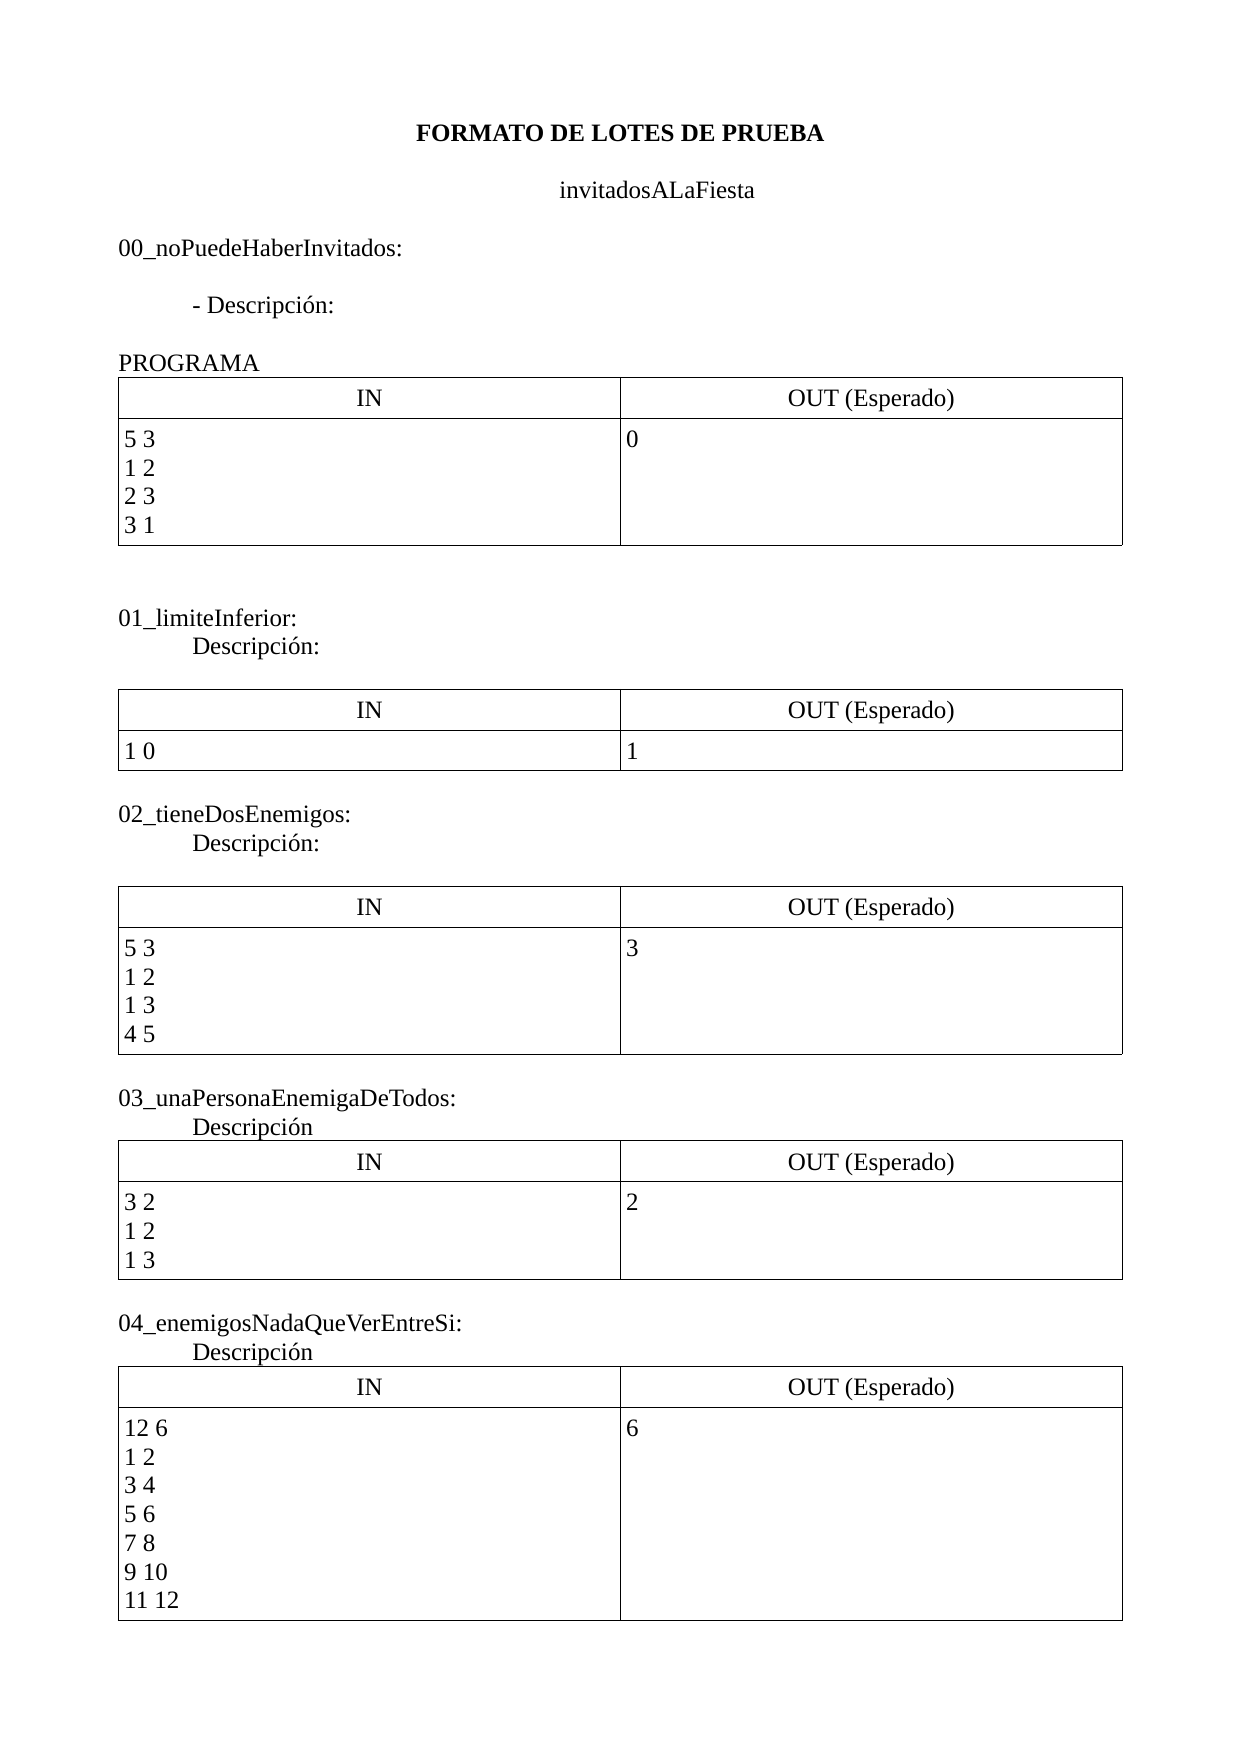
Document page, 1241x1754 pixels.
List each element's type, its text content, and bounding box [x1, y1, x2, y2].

text 03_unaPersonaEnemigaDeTodos: [118, 1083, 1122, 1112]
text 01_limiteInferior: [118, 603, 1122, 631]
table_cell 1 0 [119, 731, 620, 770]
table_header IN [119, 887, 620, 927]
table_header IN [119, 1367, 620, 1407]
table_cell 12 6 1 2 3 4 5 6 7 8 9 10 11 12 [119, 1408, 620, 1620]
table_header IN [119, 378, 620, 418]
table_cell 5 3 1 2 1 3 4 5 [119, 928, 620, 1053]
table_cell 1 [621, 731, 1122, 770]
table_cell 0 [621, 419, 1122, 544]
table_cell 3 2 1 2 1 3 [119, 1182, 620, 1279]
text invitadosALaFiesta [118, 176, 1122, 204]
table_cell 5 3 1 2 2 3 3 1 [119, 419, 620, 544]
table_header OUT (Esperado) [621, 1367, 1122, 1407]
table_cell 2 [621, 1182, 1122, 1279]
text PROGRAMA [118, 348, 1122, 377]
text Descripción [118, 1337, 1122, 1366]
text Descripción: [118, 828, 1122, 857]
table_header OUT (Esperado) [621, 887, 1122, 927]
table_header OUT (Esperado) [621, 1141, 1122, 1181]
table_header IN [119, 690, 620, 729]
text 02_tieneDosEnemigos: [118, 799, 1122, 828]
table_header IN [119, 1141, 620, 1181]
text Descripción [118, 1112, 1122, 1140]
table_cell 3 [621, 928, 1122, 1053]
table_header OUT (Esperado) [621, 378, 1122, 418]
text 00_noPuedeHaberInvitados: [118, 233, 1122, 262]
text FORMATO DE LOTES DE PRUEBA [118, 118, 1122, 147]
table_header OUT (Esperado) [621, 690, 1122, 729]
table_cell 6 [621, 1408, 1122, 1620]
text - Descripción: [118, 291, 1122, 319]
text Descripción: [118, 631, 1122, 660]
text 04_enemigosNadaQueVerEntreSi: [118, 1308, 1122, 1337]
